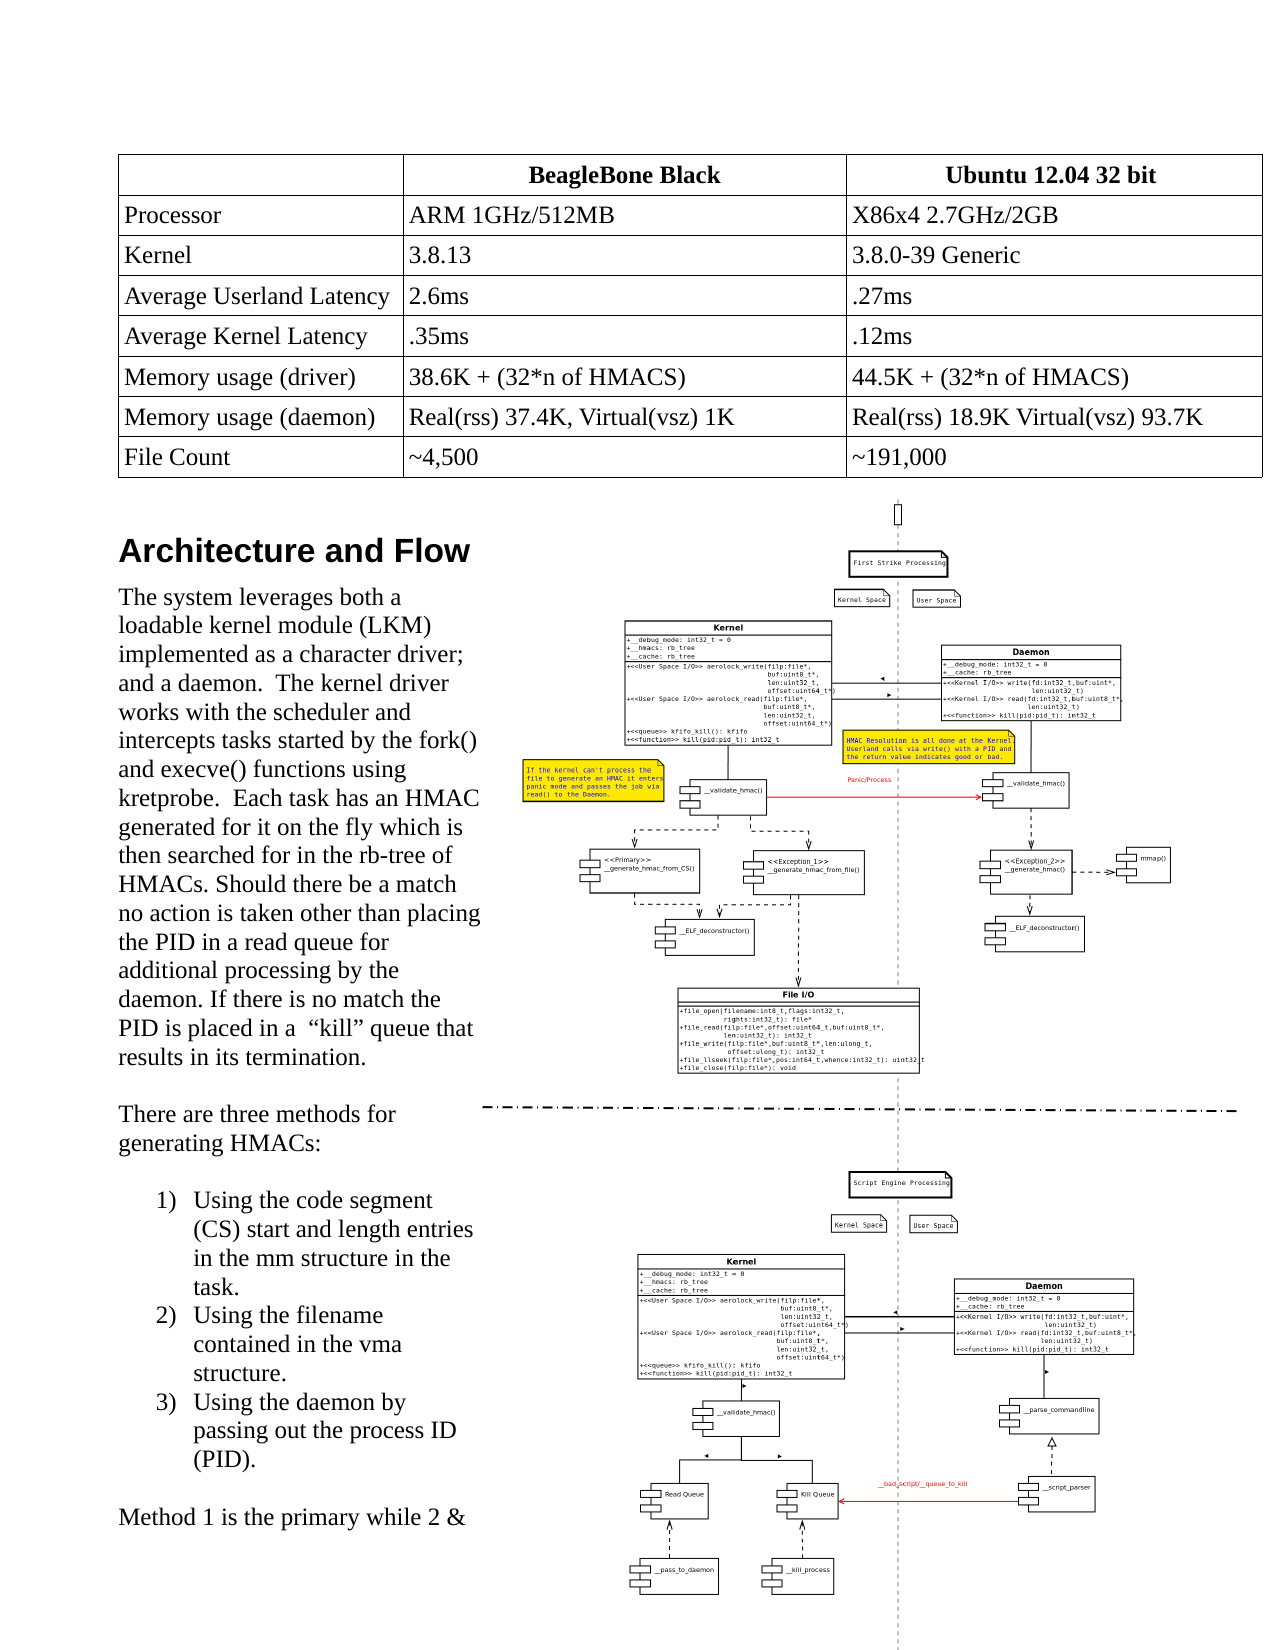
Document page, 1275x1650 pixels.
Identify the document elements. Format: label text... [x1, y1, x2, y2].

table_cell 2.6ms [404, 276, 846, 315]
table_cell ARM 1GHz/512MB [404, 196, 846, 235]
table_cell Real(rss) 37.4K, Virtual(vsz) 1K [404, 397, 846, 436]
subtitle Architecture and Flow [118, 531, 481, 569]
table_cell .35ms [404, 316, 846, 356]
table_cell File Count [119, 437, 403, 477]
table_cell 3.8.0-39 Generic [847, 236, 1262, 275]
table_cell Average Userland Latency [119, 276, 403, 315]
table_cell Real(rss) 18.9K Virtual(vsz) 93.7K [847, 397, 1262, 436]
picture [481, 499, 1241, 1650]
table_cell ~191,000 [847, 437, 1262, 477]
table_cell Memory usage (driver) [119, 357, 403, 396]
list Using the code segment (CS) start and length entries in the mm structure in the task. [156, 1185, 481, 1300]
text The system leverages both a loadable kernel module (LKM) implemented as a character driver; and a daemon. The kernel driver works with the scheduler and intercepts tasks started by the fork() and execve() functions using kretprobe. Each task has an HMAC generated for it on the fly which is then searched for in the rb-tree of HMACs. Should there be a match no action is taken other than placing the PID in a read queue for additional processing by the daemon. If there is no match the PID is placed in a “kill” queue that results in its termination. [118, 582, 481, 1070]
table_header [119, 155, 403, 194]
table_cell Kernel [119, 236, 403, 275]
text There are three methods for generating HMACs: [118, 1099, 481, 1157]
table_cell ~4,500 [404, 437, 846, 477]
list Using the daemon by passing out the process ID (PID). [156, 1387, 481, 1473]
table_cell Average Kernel Latency [119, 316, 403, 356]
table_cell Memory usage (daemon) [119, 397, 403, 436]
list Using the filename contained in the vma structure. [156, 1300, 481, 1387]
table_cell 38.6K + (32*n of HMACS) [404, 357, 846, 396]
table_cell 3.8.13 [404, 236, 846, 275]
table_cell 44.5K + (32*n of HMACS) [847, 357, 1262, 396]
table_cell .12ms [847, 316, 1262, 356]
table_cell Processor [119, 196, 403, 235]
table_cell X86x4 2.7GHz/2GB [847, 196, 1262, 235]
text Method 1 is the primary while 2 & [118, 1502, 481, 1530]
table_header Ubuntu 12.04 32 bit [847, 155, 1262, 194]
table_header BeagleBone Black [404, 155, 846, 194]
table_cell .27ms [847, 276, 1262, 315]
